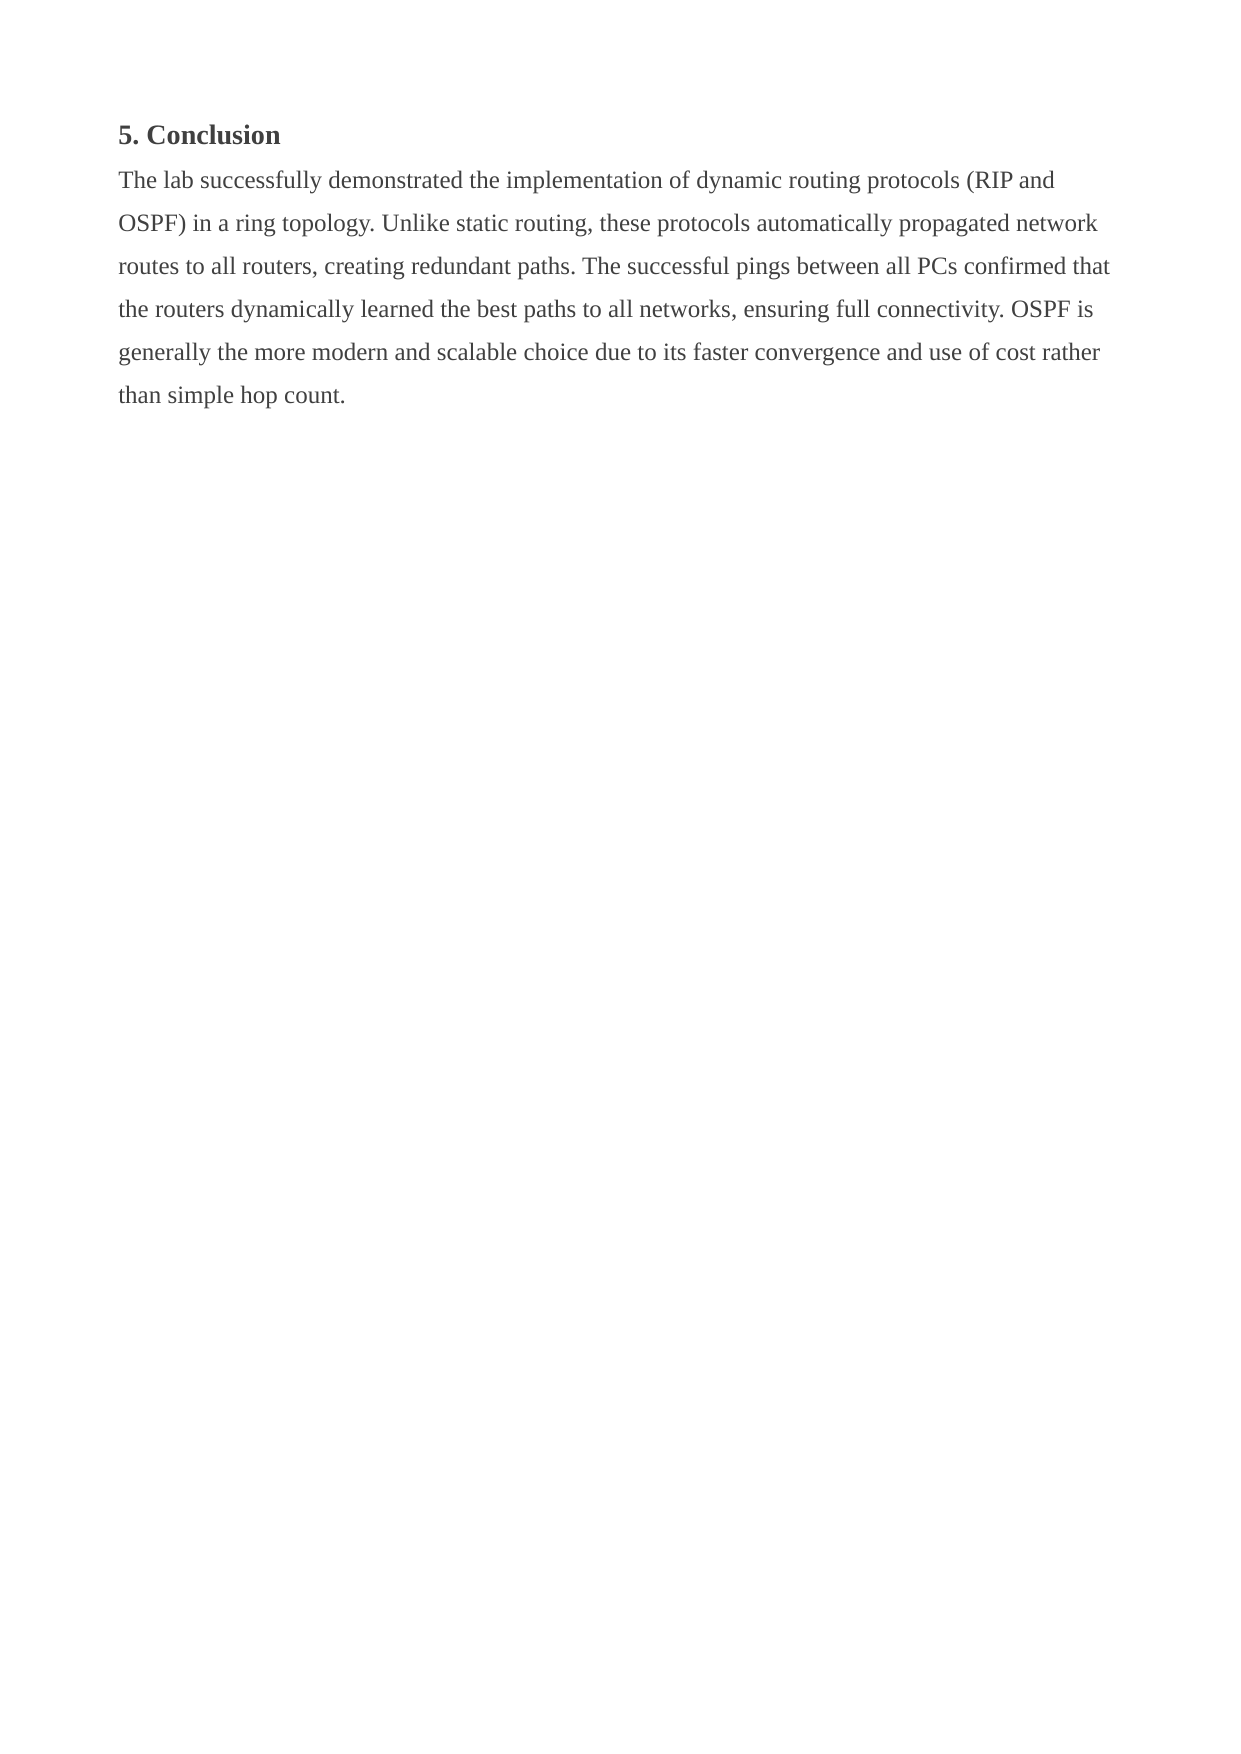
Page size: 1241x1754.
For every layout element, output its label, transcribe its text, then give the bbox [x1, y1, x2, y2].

subtitle 5. Conclusion The lab successfully demonstrated the implementation of dynamic routing protocols (RIP and OSPF) in a ring topology. Unlike static routing, these protocols automatically propagated network routes to all routers, creating redundant paths. The successful pings between all PCs confirmed that the routers dynamically learned the best paths to all networks, ensuring full connectivity. OSPF is generally the more modern and scalable choice due to its faster convergence and use of cost rather than simple hop count. [118, 118, 1122, 409]
